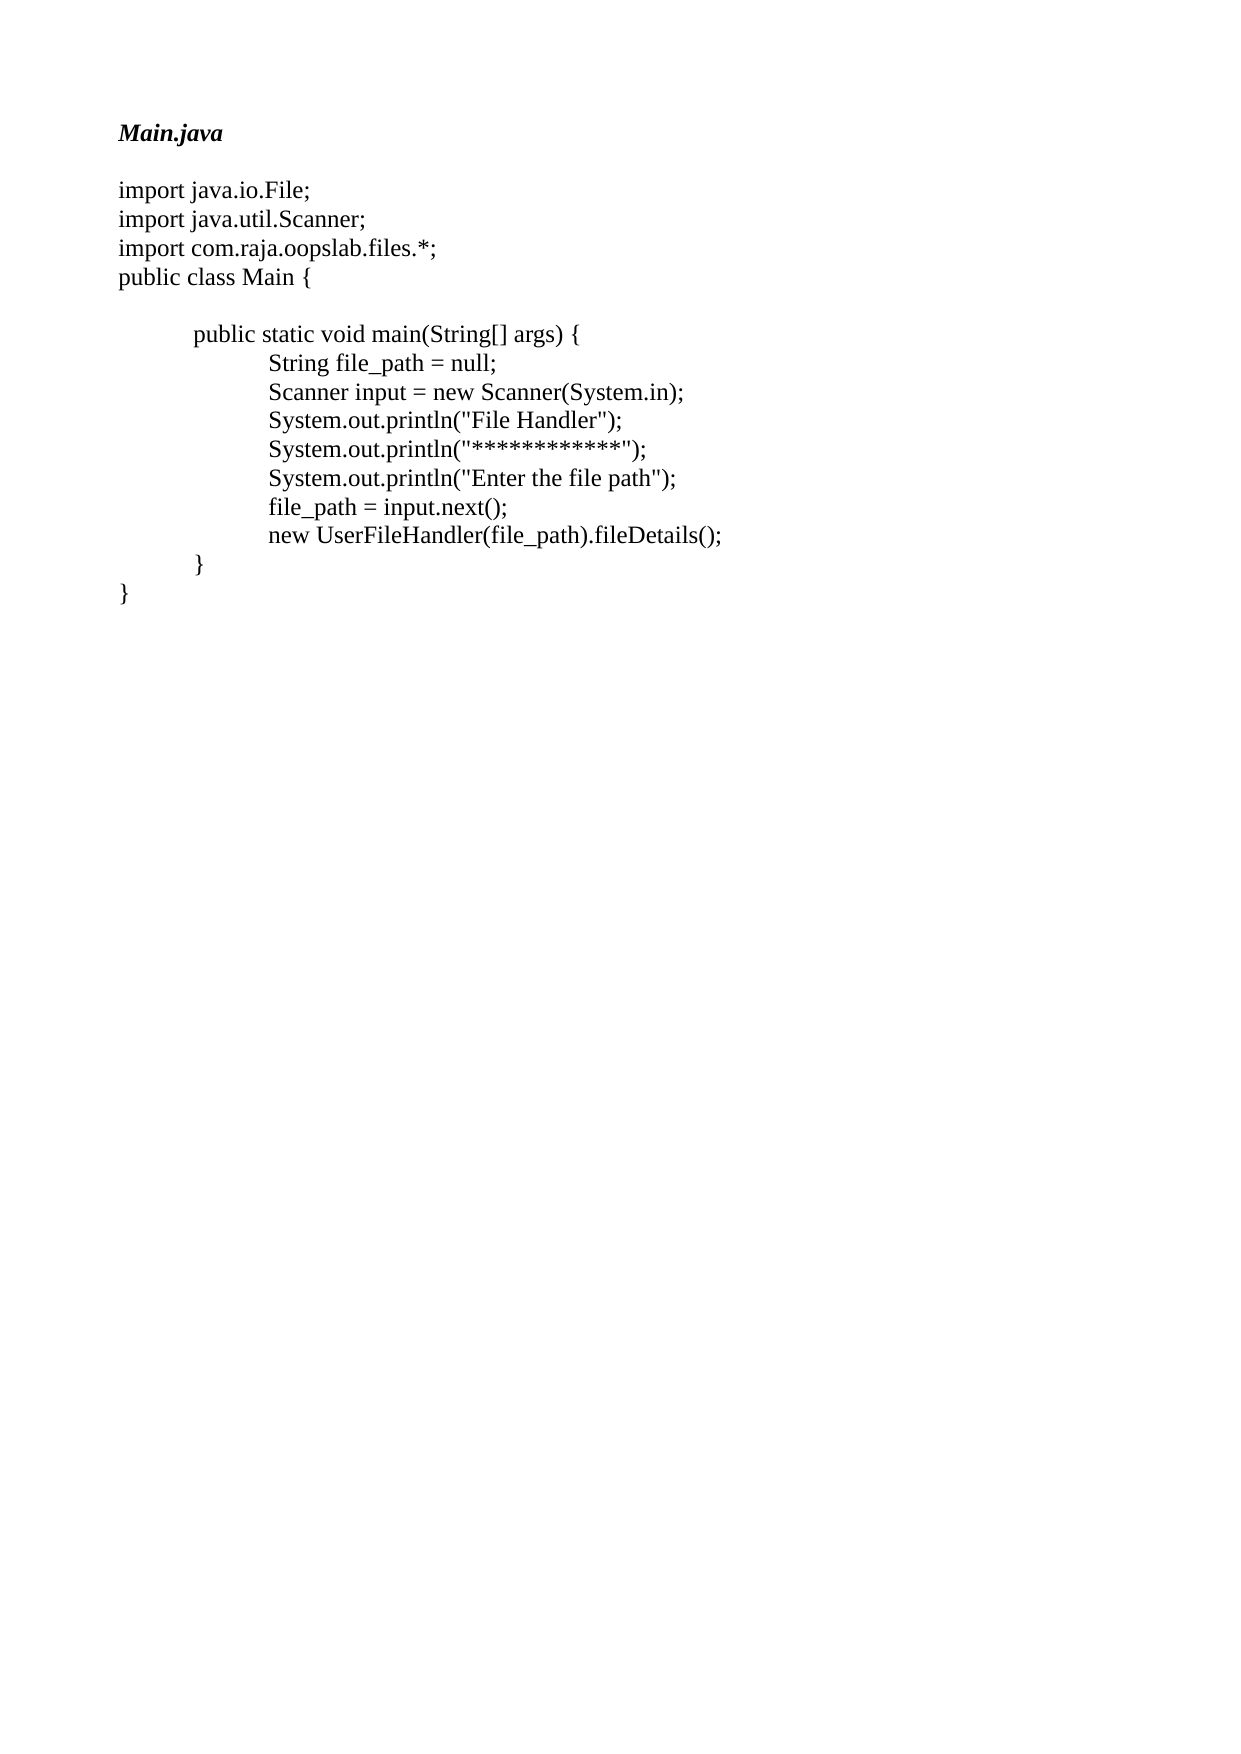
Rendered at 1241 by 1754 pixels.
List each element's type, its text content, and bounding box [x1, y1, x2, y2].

text public static void main(String[] args) { [118, 319, 1122, 348]
text System.out.println("************"); [118, 434, 1122, 463]
text new UserFileHandler(file_path).fileDetails(); [118, 521, 1122, 549]
text Main.java [118, 118, 1122, 147]
text import java.io.File; [118, 176, 1122, 204]
text } [118, 549, 1122, 578]
text Scanner input = new Scanner(System.in); [118, 377, 1122, 406]
text file_path = input.next(); [118, 492, 1122, 521]
text String file_path = null; [118, 348, 1122, 377]
text import com.raja.oopslab.files.*; [118, 233, 1122, 262]
text } [118, 578, 1122, 607]
text import java.util.Scanner; [118, 204, 1122, 233]
text System.out.println("File Handler"); [118, 406, 1122, 434]
text System.out.println("Enter the file path"); [118, 463, 1122, 492]
text public class Main { [118, 262, 1122, 291]
